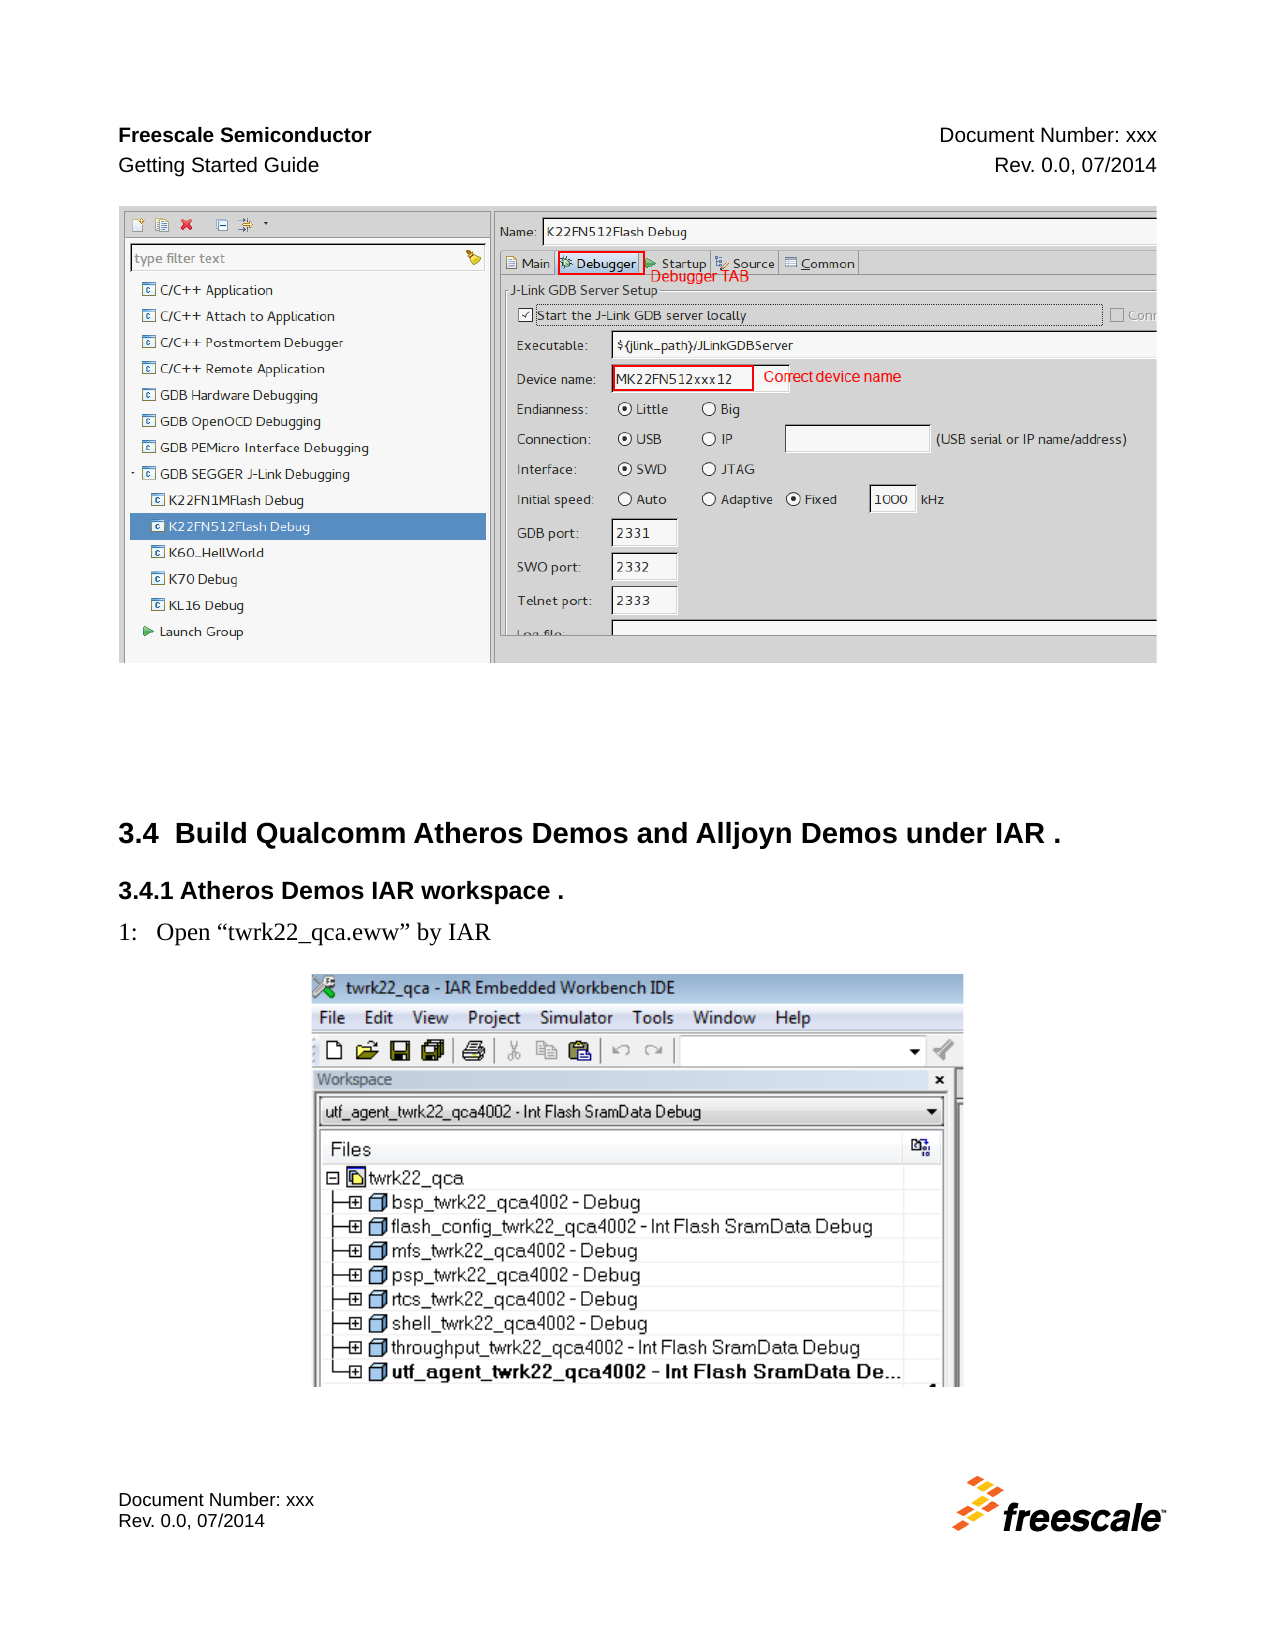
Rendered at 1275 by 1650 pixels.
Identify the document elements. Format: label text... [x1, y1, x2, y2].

subtitle 3.4.1 Atheros Demos IAR workspace . [118, 876, 1157, 905]
subtitle 3.4 Build Qualcomm Atheros Demos and Alljoyn Demos under IAR . [118, 816, 1157, 849]
picture [311, 974, 964, 1387]
picture [118, 206, 1157, 663]
text 1: Open “twrk22_qca.eww” by IAR [118, 917, 1157, 946]
